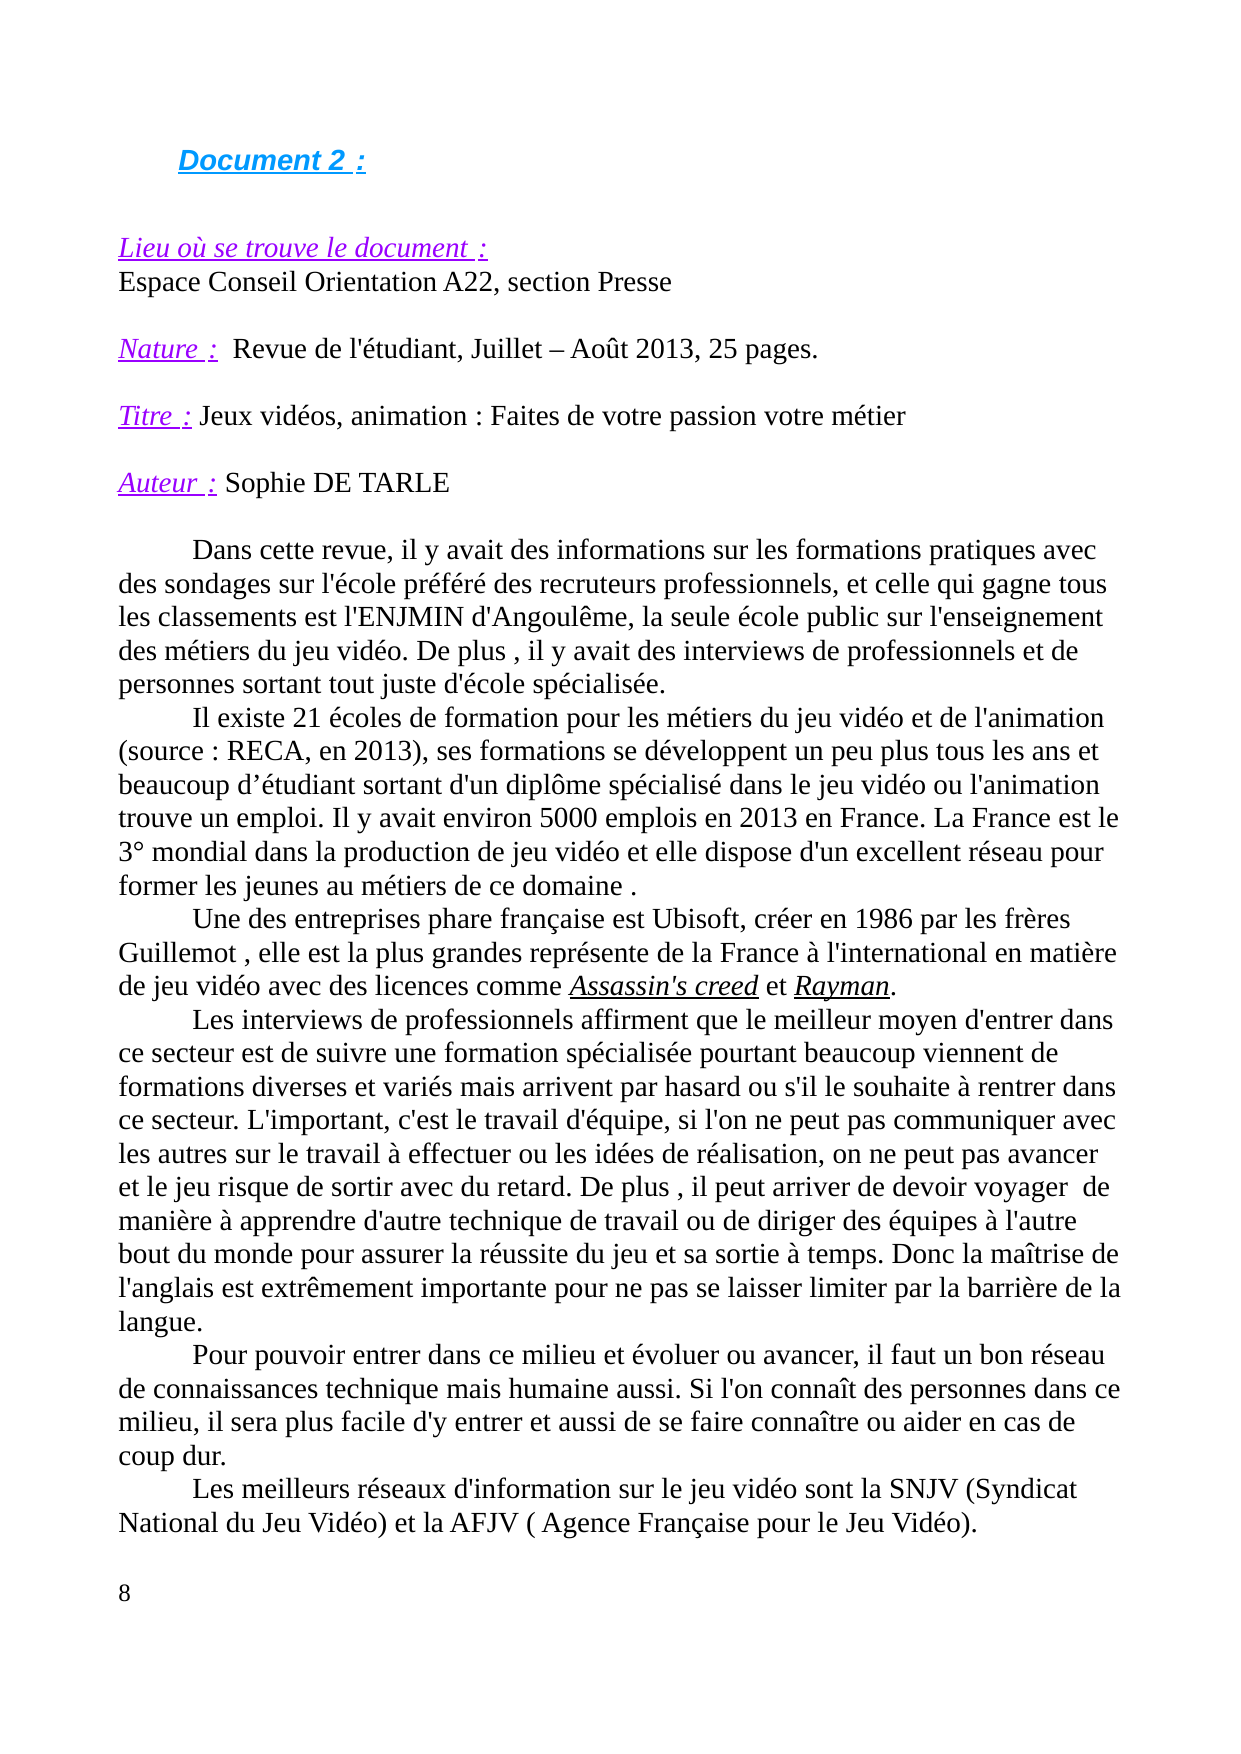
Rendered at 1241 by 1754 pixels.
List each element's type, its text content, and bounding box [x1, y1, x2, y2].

text Titre : Jeux vidéos, animation : Faites de votre passion votre métier [118, 398, 1122, 432]
text Lieu où se trouve le document : [118, 230, 1122, 264]
subtitle Document 2 : [118, 143, 1122, 177]
text Dans cette revue, il y avait des informations sur les formations pratiques avec des sondages sur l'école préféré des recruteurs professionnels, et celle qui gagne tous les classements est l'ENJMIN d'Angoulême, la seule école public sur l'enseignement des métiers du jeu vidéo. De plus , il y avait des interviews de professionnels et de personnes sortant tout juste d'école spécialisée. [118, 532, 1122, 700]
text Auteur : Sophie DE TARLE [118, 465, 1122, 499]
text Les meilleurs réseaux d'information sur le jeu vidéo sont la SNJV (Syndicat National du Jeu Vidéo) et la AFJV ( Agence Française pour le Jeu Vidéo). [118, 1471, 1122, 1538]
text Les interviews de professionnels affirment que le meilleur moyen d'entrer dans ce secteur est de suivre une formation spécialisée pourtant beaucoup viennent de formations diverses et variés mais arrivent par hasard ou s'il le souhaite à rentrer dans ce secteur. L'important, c'est le travail d'équipe, si l'on ne peut pas communiquer avec les autres sur le travail à effectuer ou les idées de réalisation, on ne peut pas avancer et le jeu risque de sortir avec du retard. De plus , il peut arriver de devoir voyager de manière à apprendre d'autre technique de travail ou de diriger des équipes à l'autre bout du monde pour assurer la réussite du jeu et sa sortie à temps. Donc la maîtrise de l'anglais est extrêmement importante pour ne pas se laisser limiter par la barrière de la langue. [118, 1002, 1122, 1337]
text Pour pouvoir entrer dans ce milieu et évoluer ou avancer, il faut un bon réseau de connaissances technique mais humaine aussi. Si l'on connaît des personnes dans ce milieu, il sera plus facile d'y entrer et aussi de se faire connaître ou aider en cas de coup dur. [118, 1337, 1122, 1471]
text Une des entreprises phare française est Ubisoft, créer en 1986 par les frères Guillemot , elle est la plus grandes représente de la France à l'international en matière de jeu vidéo avec des licences comme Assassin's creed et Rayman. [118, 901, 1122, 1002]
text Nature : Revue de l'étudiant, Juillet – Août 2013, 25 pages. [118, 331, 1122, 364]
text Il existe 21 écoles de formation pour les métiers du jeu vidéo et de l'animation (source : RECA, en 2013), ses formations se développent un peu plus tous les ans et beaucoup d’étudiant sortant d'un diplôme spécialisé dans le jeu vidéo ou l'animation trouve un emploi. Il y avait environ 5000 emplois en 2013 en France. La France est le 3° mondial dans la production de jeu vidéo et elle dispose d'un excellent réseau pour former les jeunes au métiers de ce domaine . [118, 700, 1122, 901]
text Espace Conseil Orientation A22, section Presse [118, 264, 1122, 297]
